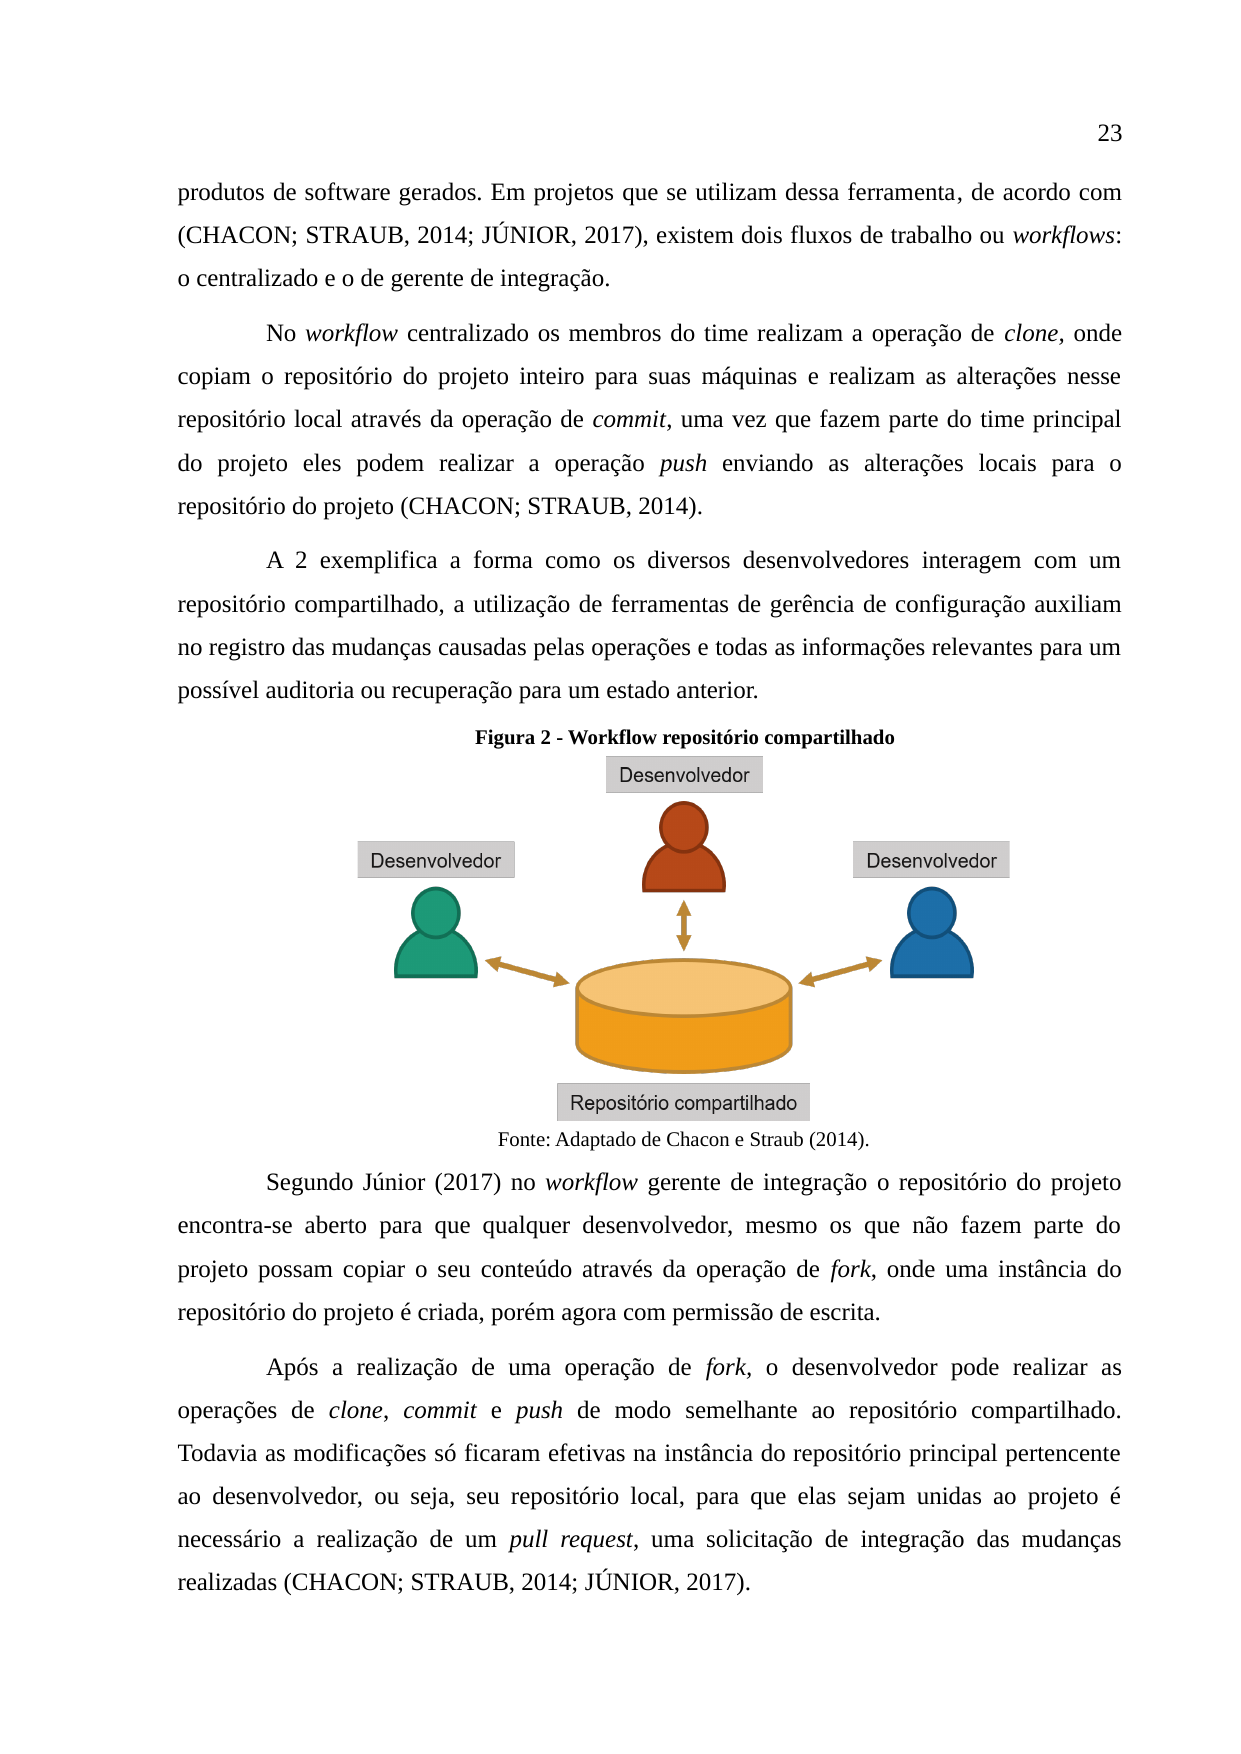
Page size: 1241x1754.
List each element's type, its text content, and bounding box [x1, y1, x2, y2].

text No workflow centralizado os membros do time realizam a operação de clone, onde copiam o repositório do projeto inteiro para suas máquinas e realizam as alterações nesse repositório local através da operação de commit, uma vez que fazem parte do time principal do projeto eles podem realizar a operação push enviando as alterações locais para o repositório do projeto (CHACON; STRAUB, 2014). [177, 318, 1122, 519]
text Segundo Júnior (2017) no workflow gerente de integração o repositório do projeto encontra-se aberto para que qualquer desenvolvedor, mesmo os que não fazem parte do projeto possam copiar o seu conteúdo através da operação de fork, onde uma instância do repositório do projeto é criada, porém agora com permissão de escrita. [177, 730, 1122, 1326]
text produtos de software gerados. Em projetos que se utilizam dessa ferramenta, de acordo com (CHACON; STRAUB, 2014; JÚNIOR, 2017), existem dois fluxos de trabalho ou workflows: o centralizado e o de gerente de integração. [177, 177, 1122, 292]
text A Figura 2 exemplifica a forma como os diversos desenvolvedores interagem com um repositório compartilhado, a utilização de ferramentas de gerência de configuração auxiliam no registro das mudanças causadas pelas operações e todas as informações relevantes para um possível auditoria ou recuperação para um estado anterior. [177, 546, 1122, 704]
text Figura 2 - Workflow repositório compartilhado [358, 725, 1012, 749]
text Após a realização de uma operação de fork, o desenvolvedor pode realizar as operações de clone, commit e push de modo semelhante ao repositório compartilhado. Todavia as modificações só ficaram efetivas na instância do repositório principal pertencente ao desenvolvedor, ou seja, seu repositório local, para que elas sejam unidas ao projeto é necessário a realização de um pull request, uma solicitação de integração das mudanças realizadas (CHACON; STRAUB, 2014; JÚNIOR, 2017). [177, 1352, 1122, 1596]
text Fonte: Adaptado de Chacon e Straub (2014). [358, 1127, 1009, 1151]
picture [357, 755, 1010, 1127]
